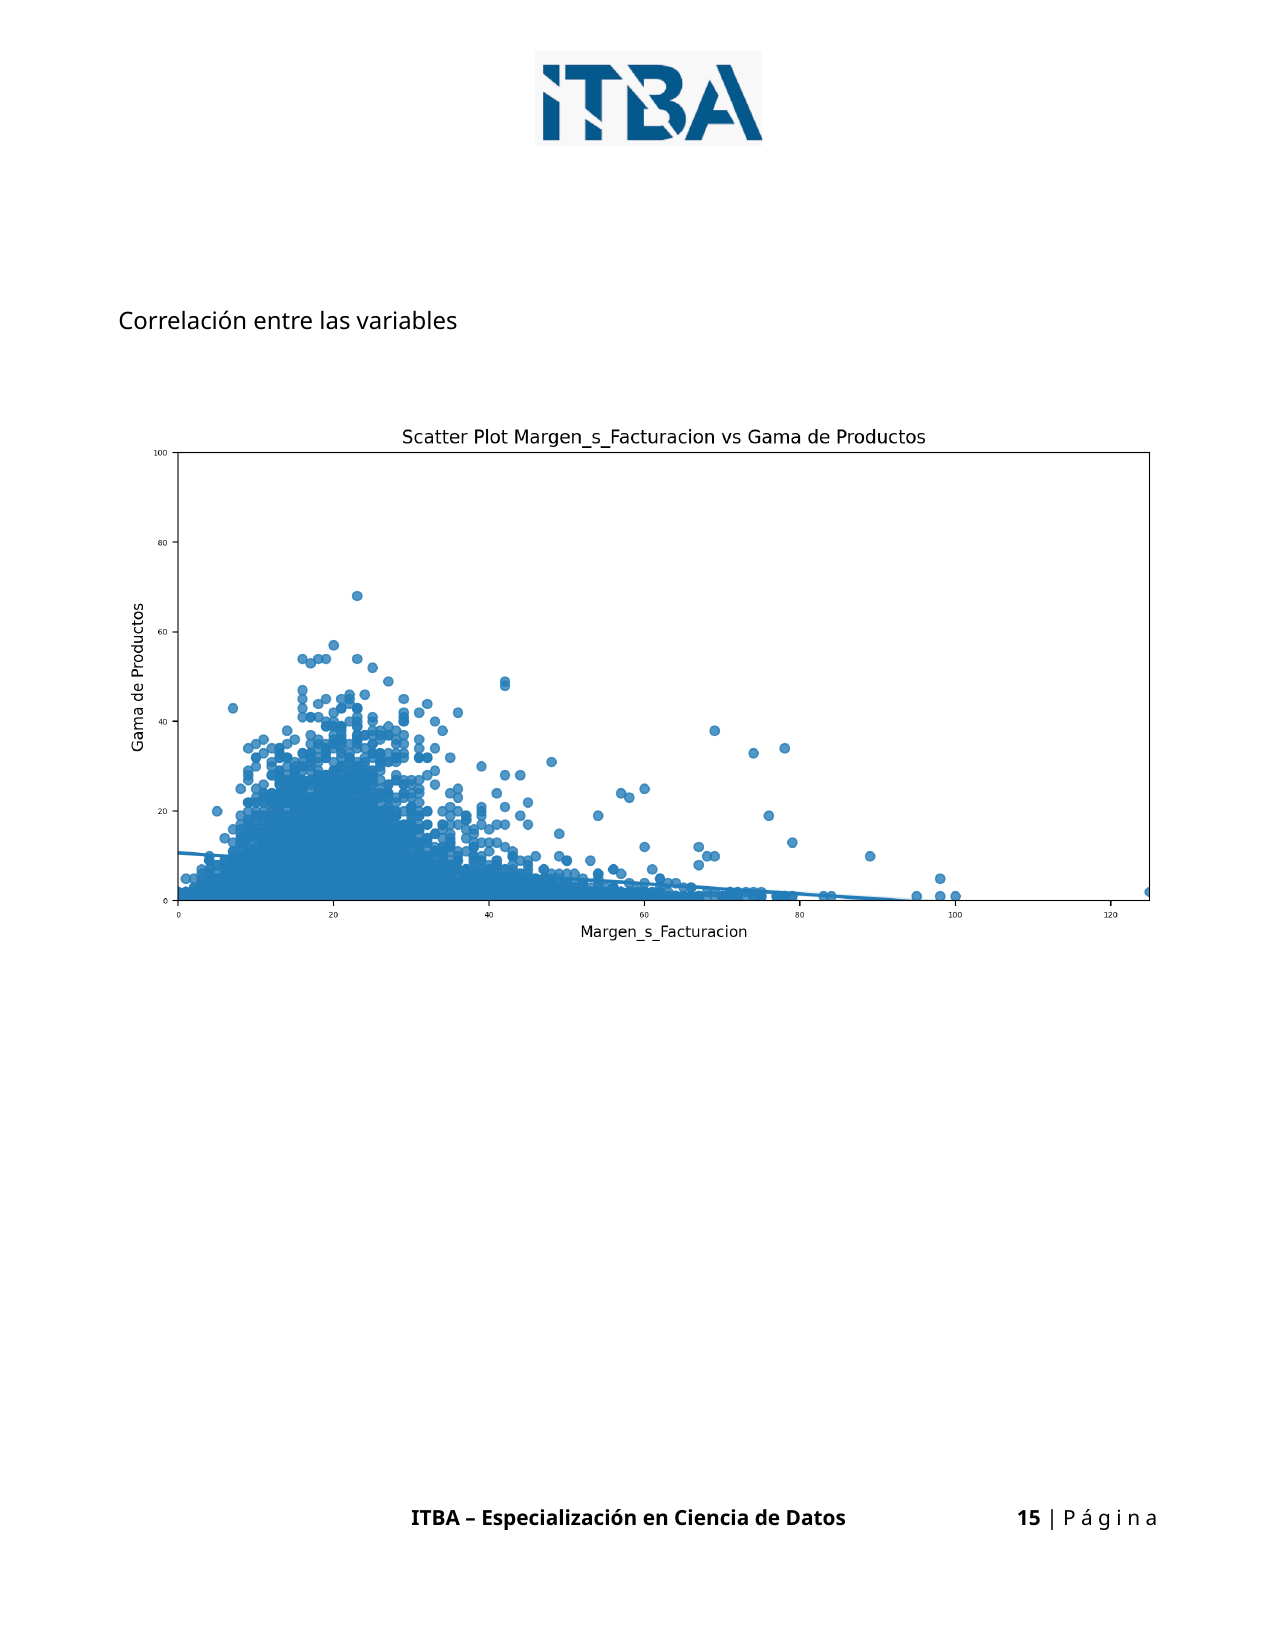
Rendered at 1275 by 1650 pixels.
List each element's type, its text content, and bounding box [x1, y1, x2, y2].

text Correlación entre las variables [118, 304, 1157, 336]
picture [535, 50, 763, 146]
picture [118, 419, 1157, 944]
